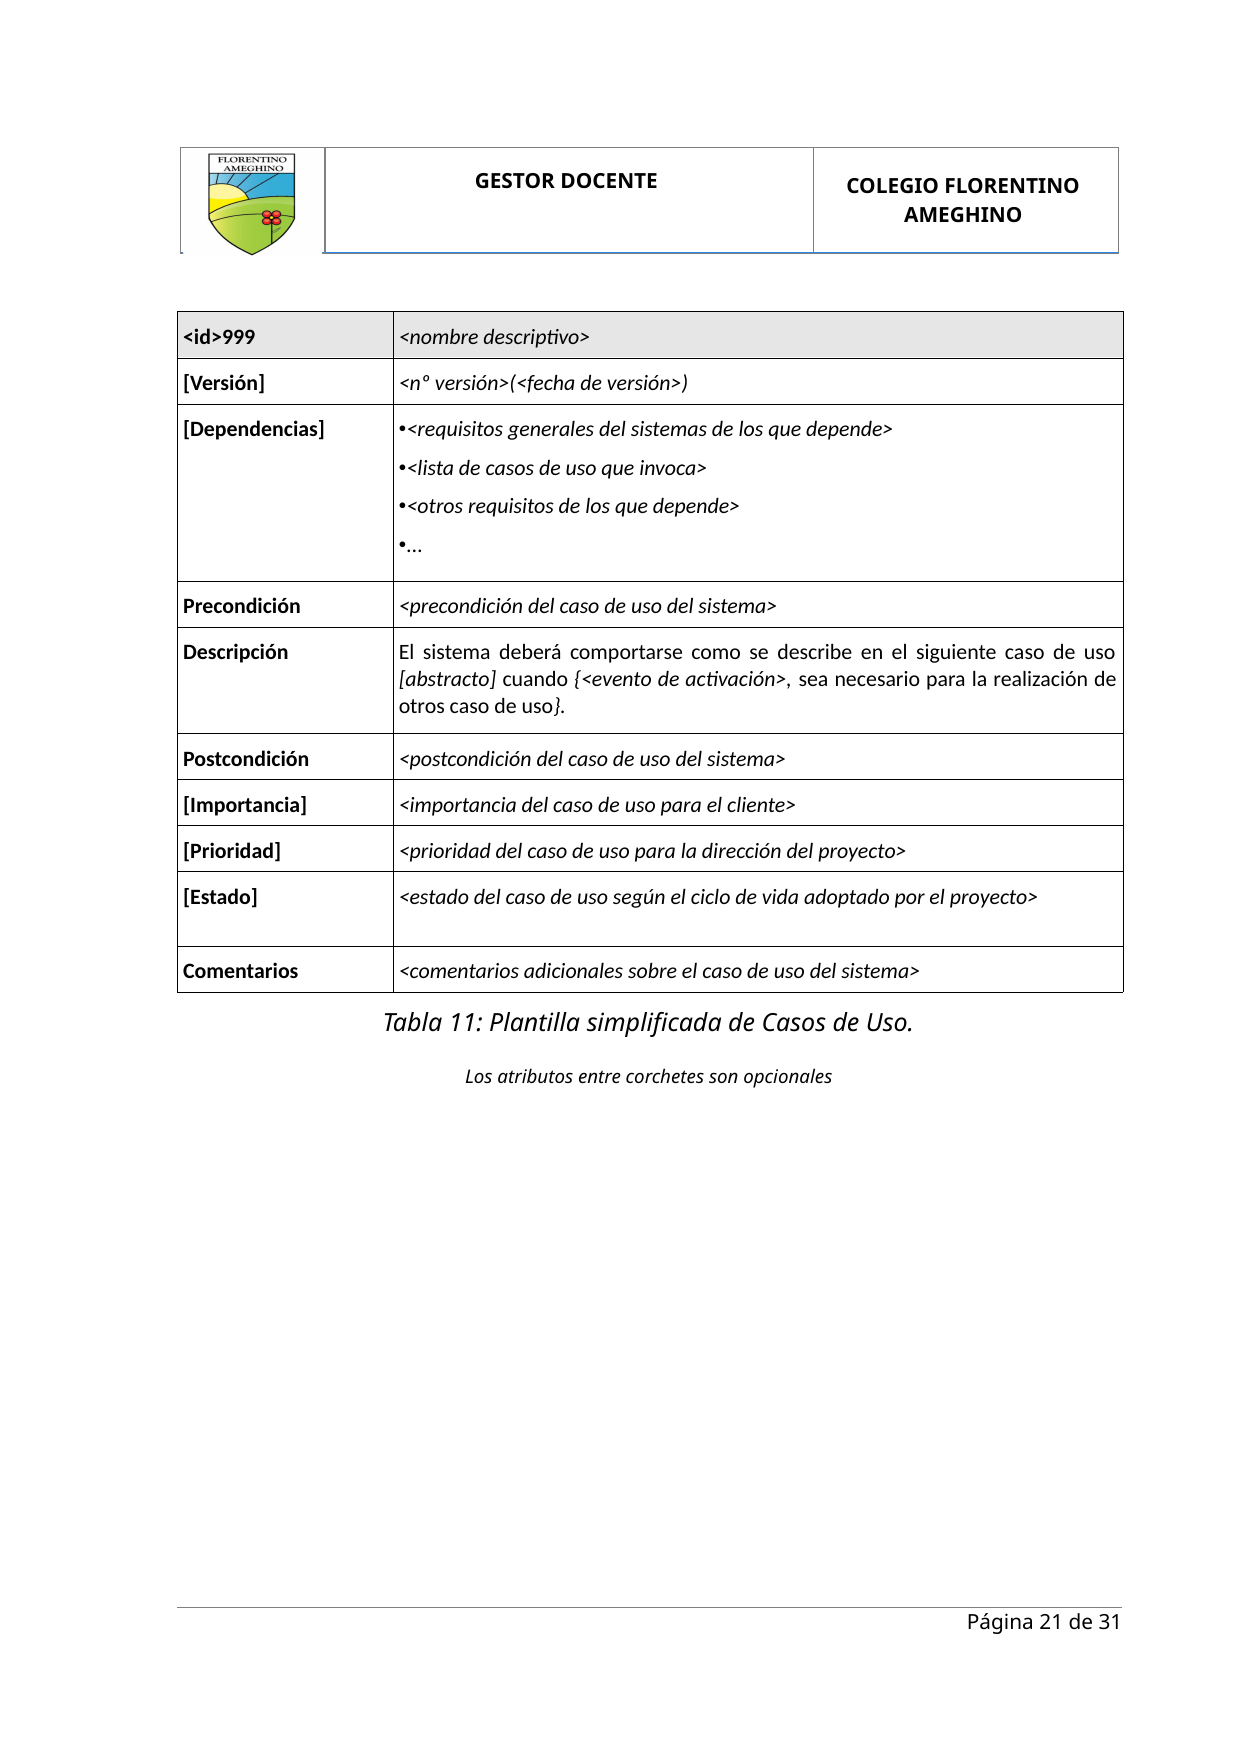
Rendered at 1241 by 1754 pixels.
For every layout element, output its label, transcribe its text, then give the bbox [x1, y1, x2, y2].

table_cell <importancia del caso de uso para el cliente> [394, 780, 1123, 825]
picture [183, 150, 323, 257]
table_cell [Versión] [178, 359, 393, 403]
text Los atributos entre corchetes son opcionales [177, 1063, 1122, 1089]
table_cell Postcondición [178, 734, 393, 779]
table_cell <prioridad del caso de uso para la dirección del proyecto> [394, 826, 1123, 871]
table_header <id>999 [178, 312, 393, 357]
table_cell <estado del caso de uso según el ciclo de vida adoptado por el proyecto> [394, 872, 1123, 946]
table_cell <comentarios adicionales sobre el caso de uso del sistema> [394, 947, 1123, 992]
table_cell <postcondición del caso de uso del sistema> [394, 734, 1123, 779]
table_cell Comentarios [178, 947, 393, 992]
table_cell <precondición del caso de uso del sistema> [394, 582, 1123, 627]
table_cell [Estado] [178, 872, 393, 946]
table_cell <requisitos generales del sistemas de los que depende> <lista de casos de uso que invoca> <otros requisitos de los que depende> ... [394, 405, 1123, 581]
table_cell [Dependencias] [178, 405, 393, 581]
table_cell <nº versión>(<fecha de versión>) [394, 359, 1123, 403]
table_cell [Prioridad] [178, 826, 393, 871]
table_cell [Importancia] [178, 780, 393, 825]
table_cell Precondición [178, 582, 393, 627]
text Tabla 11: Plantilla simplificada de Casos de Uso. [177, 1004, 1122, 1038]
table_header <nombre descriptivo> [394, 312, 1123, 357]
table_cell Descripción [178, 628, 393, 733]
table_cell El sistema deberá comportarse como se describe en el siguiente caso de uso [abstracto] cuando {<evento de activación>, sea necesario para la realización de otros caso de uso}. [394, 628, 1123, 733]
